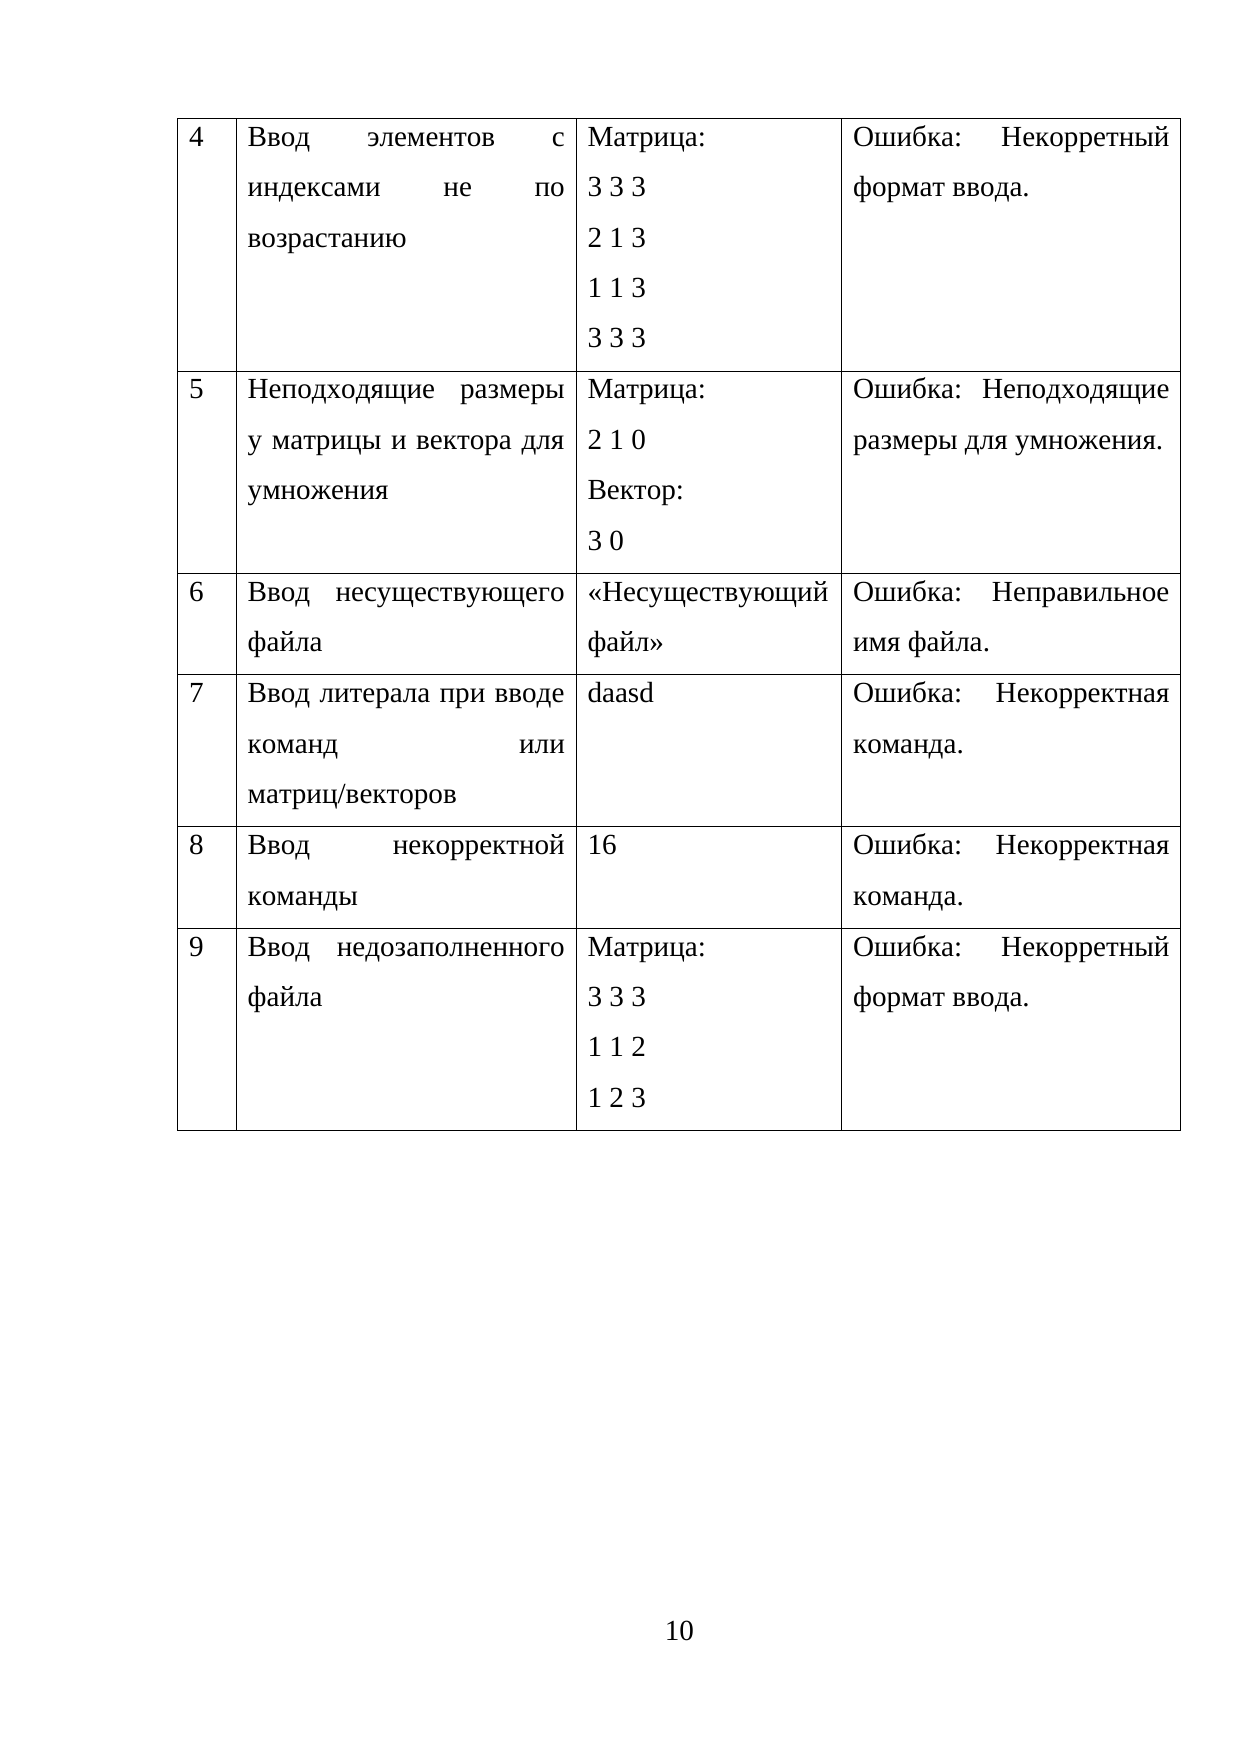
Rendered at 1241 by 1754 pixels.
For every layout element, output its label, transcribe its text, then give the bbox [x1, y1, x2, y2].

table_cell «Несуществующий файл» [577, 574, 841, 674]
table_cell 7 [178, 675, 236, 826]
table_cell 4 [178, 119, 236, 371]
table_cell Ошибка: Некорретный формат ввода. [842, 929, 1180, 1130]
table_cell Ввод несуществующего файла [237, 574, 576, 674]
table_cell Матрица: 2 1 0 Вектор: 3 0 [577, 372, 841, 573]
table_cell Ошибка: Неподходящие размеры для умножения. [842, 372, 1180, 573]
table_cell Ввод литерала при вводе команд или матриц/векторов [237, 675, 576, 826]
table_cell Ошибка: Некорретный формат ввода. [842, 119, 1180, 371]
table_cell Матрица: 3 3 3 1 1 2 1 2 3 [577, 929, 841, 1130]
table_cell Ввод элементов с индексами не по возрастанию [237, 119, 576, 371]
table_cell Неподходящие размеры у матрицы и вектора для умножения [237, 372, 576, 573]
table_cell Ошибка: Некорректная команда. [842, 827, 1180, 928]
table_cell Ошибка: Некорректная команда. [842, 675, 1180, 826]
table_cell 5 [178, 372, 236, 573]
table_cell 9 [178, 929, 236, 1130]
table_cell 16 [577, 827, 841, 928]
table_cell Матрица: 3 3 3 2 1 3 1 1 3 3 3 3 [577, 119, 841, 371]
table_cell Ввод недозаполненного файла [237, 929, 576, 1130]
table_cell 6 [178, 574, 236, 674]
table_cell daasd [577, 675, 841, 826]
table_cell Ввод некорректной команды [237, 827, 576, 928]
table_cell 8 [178, 827, 236, 928]
table_cell Ошибка: Неправильное имя файла. [842, 574, 1180, 674]
